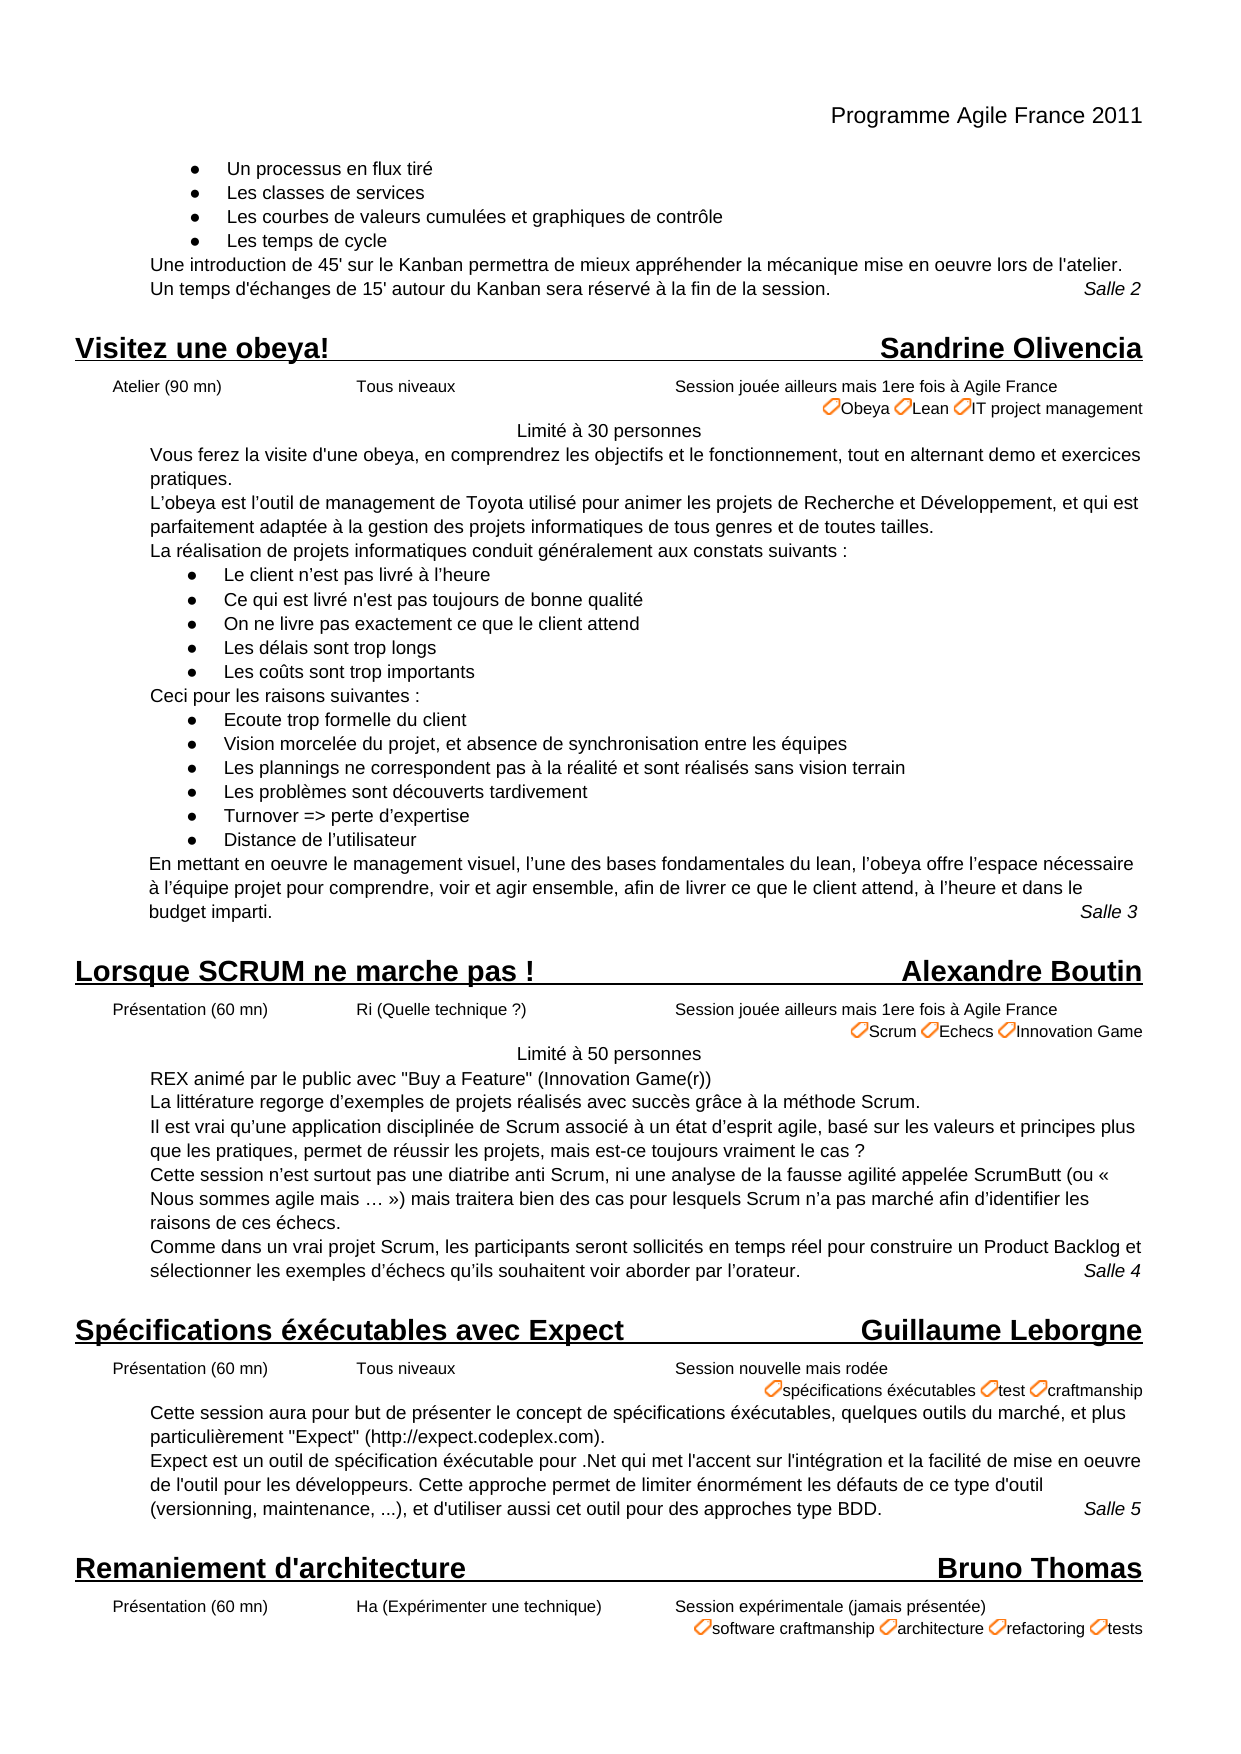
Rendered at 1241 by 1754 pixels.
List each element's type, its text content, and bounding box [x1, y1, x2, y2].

text REX animé par le public avec "Buy a Feature" (Innovation Game(r)) [150, 1068, 1143, 1089]
list Un processus en flux tiré [189, 158, 1143, 179]
list On ne livre pas exactement ce que le client attend [186, 613, 1143, 634]
text La réalisation de projets informatiques conduit généralement aux constats suivants : [150, 541, 1143, 562]
text Limité à 50 personnes [75, 1044, 1143, 1065]
list Turnover => perte d’expertise [186, 806, 1143, 826]
subtitle Visitez une obeya! Sandrine Olivencia [75, 332, 1143, 360]
picture [1029, 1380, 1048, 1397]
text Expect est un outil de spécification éxécutable pour .Net qui met l'accent sur l'intégration et la facilité de mise en oeuvre de l'outil pour les développeurs. Cette approche permet de limiter énormément les défauts de ce type d'outil (versionning, maintenance, ...), et d'utiliser aussi cet outil pour des approches type BDD. Salle 5 [150, 1451, 1143, 1520]
list Le client n’est pas livré à l’heure [186, 565, 1143, 586]
text Présentation (60 mn) Tous niveaux Session nouvelle mais rodée [75, 1359, 1143, 1378]
picture [953, 398, 972, 415]
subtitle Lorsque SCRUM ne marche pas ! Alexandre Boutin [75, 955, 1143, 983]
picture [980, 1380, 999, 1397]
list Les classes de services [189, 182, 1143, 203]
list Vision morcelée du projet, et absence de synchronisation entre les équipes [186, 733, 1143, 754]
picture [894, 398, 912, 415]
list Les plannings ne correspondent pas à la réalité et sont réalisés sans vision terrain [186, 757, 1143, 778]
text Limité à 30 personnes [75, 421, 1143, 441]
text Cette session aura pour but de présenter le concept de spécifications éxécutables, quelques outils du marché, et plus particulièrement "Expect" (http://expect.codeplex.com). [150, 1402, 1143, 1447]
text Scrum Echecs Innovation Game [75, 1022, 1143, 1041]
picture [822, 398, 841, 415]
list Ecoute trop formelle du client [186, 709, 1143, 730]
text Cette session n’est surtout pas une diatribe anti Scrum, ni une analyse de la fausse agilité appelée ScrumButt (ou « Nous sommes agile mais … ») mais traitera bien des cas pour lesquels Scrum n’a pas marché afin d’identifier les raisons de ces échecs. [150, 1164, 1143, 1233]
list Les temps de cycle [189, 230, 1143, 251]
text spécifications éxécutables test craftmanship [75, 1381, 1143, 1400]
picture [694, 1619, 712, 1635]
list Les délais sont trop longs [186, 637, 1143, 658]
list Ce qui est livré n'est pas toujours de bonne qualité [186, 589, 1143, 610]
picture [1090, 1619, 1108, 1635]
picture [879, 1619, 898, 1635]
picture [998, 1022, 1016, 1038]
text Présentation (60 mn) Ri (Quelle technique ?) Session jouée ailleurs mais 1ere fois à Agile France [75, 1001, 1143, 1019]
text Ceci pour les raisons suivantes : [150, 685, 1143, 706]
text Une introduction de 45' sur le Kanban permettra de mieux appréhender la mécanique mise en oeuvre lors de l'atelier. Un temps d'échanges de 15' autour du Kanban sera réservé à la fin de la session. Salle 2 [150, 254, 1143, 299]
text Comme dans un vrai projet Scrum, les participants seront sollicités en temps réel pour construire un Product Backlog et sélectionner les exemples d’échecs qu’ils souhaitent voir aborder par l’orateur. Salle 4 [150, 1236, 1143, 1281]
text software craftmanship architecture refactoring tests [75, 1619, 1143, 1638]
list Les problèmes sont découverts tardivement [186, 781, 1143, 802]
text L’obeya est l’outil de management de Toyota utilisé pour animer les projets de Recherche et Développement, et qui est parfaitement adaptée à la gestion des projets informatiques de tous genres et de toutes tailles. [150, 493, 1143, 538]
text Vous ferez la visite d'une obeya, en comprendrez les objectifs et le fonctionnement, tout en alternant demo et exercices pratiques. [150, 444, 1143, 489]
text La littérature regorge d’exemples de projets réalisés avec succès grâce à la méthode Scrum. [150, 1092, 1143, 1113]
picture [764, 1380, 783, 1397]
text Atelier (90 mn) Tous niveaux Session jouée ailleurs mais 1ere fois à Agile France [75, 377, 1143, 396]
list Les courbes de valeurs cumulées et graphiques de contrôle [189, 206, 1143, 227]
text En mettant en oeuvre le management visuel, l’une des bases fondamentales du lean, l’obeya offre l’espace nécessaire à l’équipe projet pour comprendre, voir et agir ensemble, afin de livrer ce que le client attend, à l’heure et dans le budget imparti. Salle 3 [148, 854, 1143, 923]
text Il est vrai qu’une application disciplinée de Scrum associé à un état d’esprit agile, basé sur les valeurs et principes plus que les pratiques, permet de réussir les projets, mais est-ce toujours vraiment le cas ? [150, 1116, 1143, 1161]
text Présentation (60 mn) Ha (Expérimenter une technique) Session expérimentale (jamais présentée) [75, 1598, 1143, 1616]
list Distance de l’utilisateur [186, 829, 1143, 851]
picture [850, 1022, 869, 1038]
picture [988, 1619, 1007, 1635]
subtitle Spécifications éxécutables avec Expect Guillaume Leborgne [75, 1314, 1143, 1342]
picture [921, 1022, 939, 1038]
text Obeya Lean IT project management [75, 399, 1143, 418]
subtitle Remaniement d'architecture Bruno Thomas [75, 1552, 1143, 1580]
list Les coûts sont trop importants [186, 661, 1143, 682]
